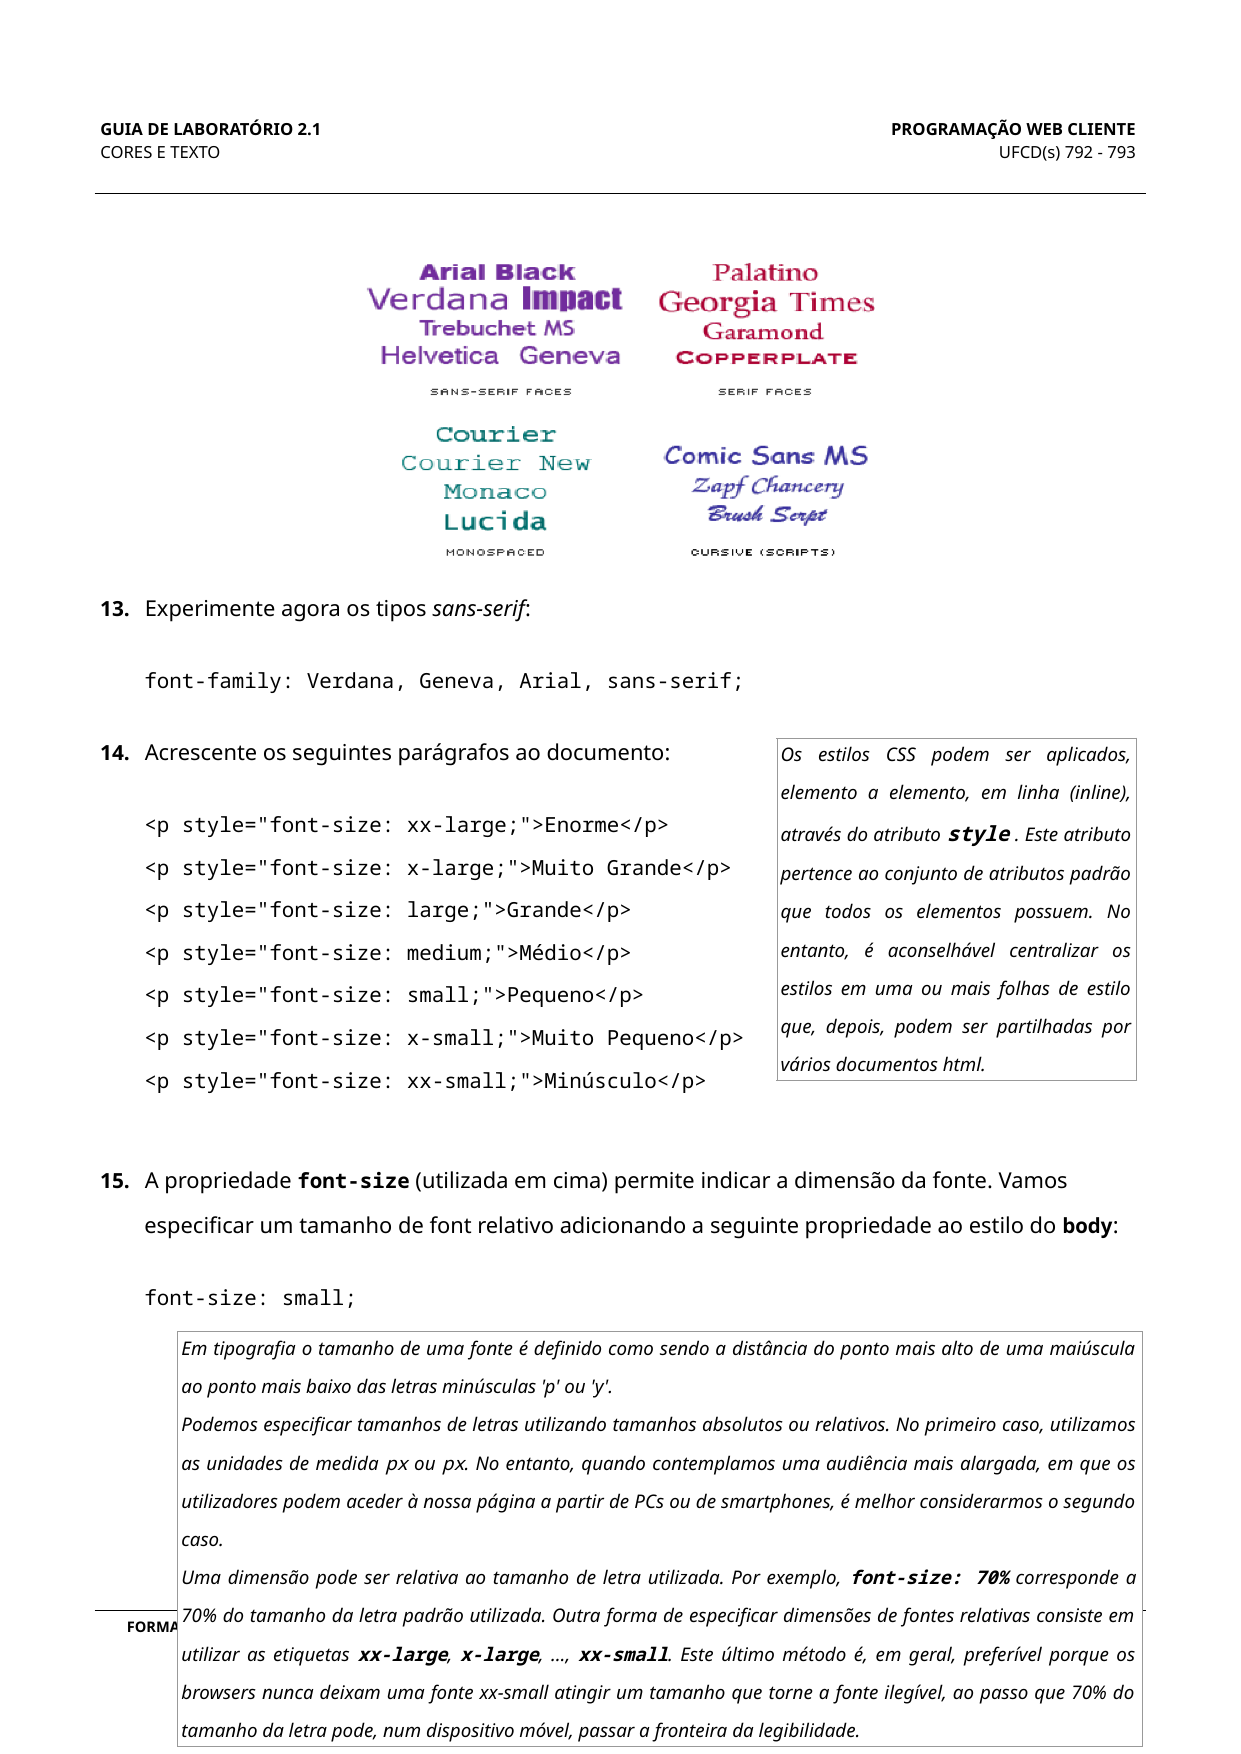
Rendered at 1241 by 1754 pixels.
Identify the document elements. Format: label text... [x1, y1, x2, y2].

list <p style="font-size: small;">Pequeno</p> [94, 981, 776, 1009]
list font-size: small; [94, 1283, 1146, 1311]
text Em tipografia o tamanho de uma fonte é definido como sendo a distância do ponto mais alto de uma maiúscula ao ponto mais baixo das letras minúsculas 'p' ou 'y'. [181, 1335, 1138, 1399]
list <p style="font-size: x-small;">Muito Pequeno</p> [94, 1023, 776, 1052]
list Experimente agora os tipos sans-serif: [94, 240, 1146, 623]
list A propriedade font-size (utilizada em cima) permite indicar a dimensão da fonte. Vamos especificar um tamanho de font relativo adicionando a seguinte propriedade ao estilo do body: [94, 1165, 1146, 1240]
list <p style="font-size: x-large;">Muito Grande</p> [94, 853, 776, 881]
list <p style="font-size: xx-large;">Enorme</p> [94, 810, 776, 838]
list <p style="font-size: large;">Grande</p> [94, 895, 776, 924]
text Podemos especificar tamanhos de letras utilizando tamanhos absolutos ou relativos. No primeiro caso, utilizamos as unidades de medida px ou px. No entanto, quando contemplamos uma audiência mais alargada, em que os utilizadores podem aceder à nossa página a partir de PCs ou de smartphones, é melhor considerarmos o segundo caso. [181, 1412, 1138, 1552]
list Acrescente os seguintes parágrafos ao documento: [94, 737, 1136, 1080]
picture [352, 251, 888, 578]
text Uma dimensão pode ser relativa ao tamanho de letra utilizada. Por exemplo, font-size: 70% corresponde a 70% do tamanho da letra padrão utilizada. Outra forma de especificar dimensões de fontes relativas consiste em utilizar as etiquetas xx-large, x-large, …, xx-small. Este último método é, em geral, preferível porque os browsers nunca deixam uma fonte xx-small atingir um tamanho que torne a fonte ilegível, ao passo que 70% do tamanho da letra pode, num dispositivo móvel, passar a fronteira da legibilidade. [181, 1564, 1138, 1743]
list <p style="font-size: xx-small;">Minúsculo</p> [94, 1066, 1146, 1094]
list font-family: Verdana, Geneva, Arial, sans-serif; [94, 666, 1146, 694]
list Os estilos CSS podem ser aplicados, elemento a elemento, em linha (inline), através do atributo style . Este atributo pertence ao conjunto de atributos padrão que todos os elementos possuem. No entanto, é aconselhável centralizar os estilos em uma ou mais folhas de estilo que, depois, podem ser partilhadas por vários documentos html. [780, 741, 1133, 1077]
list <p style="font-size: medium;">Médio</p> [94, 938, 776, 966]
